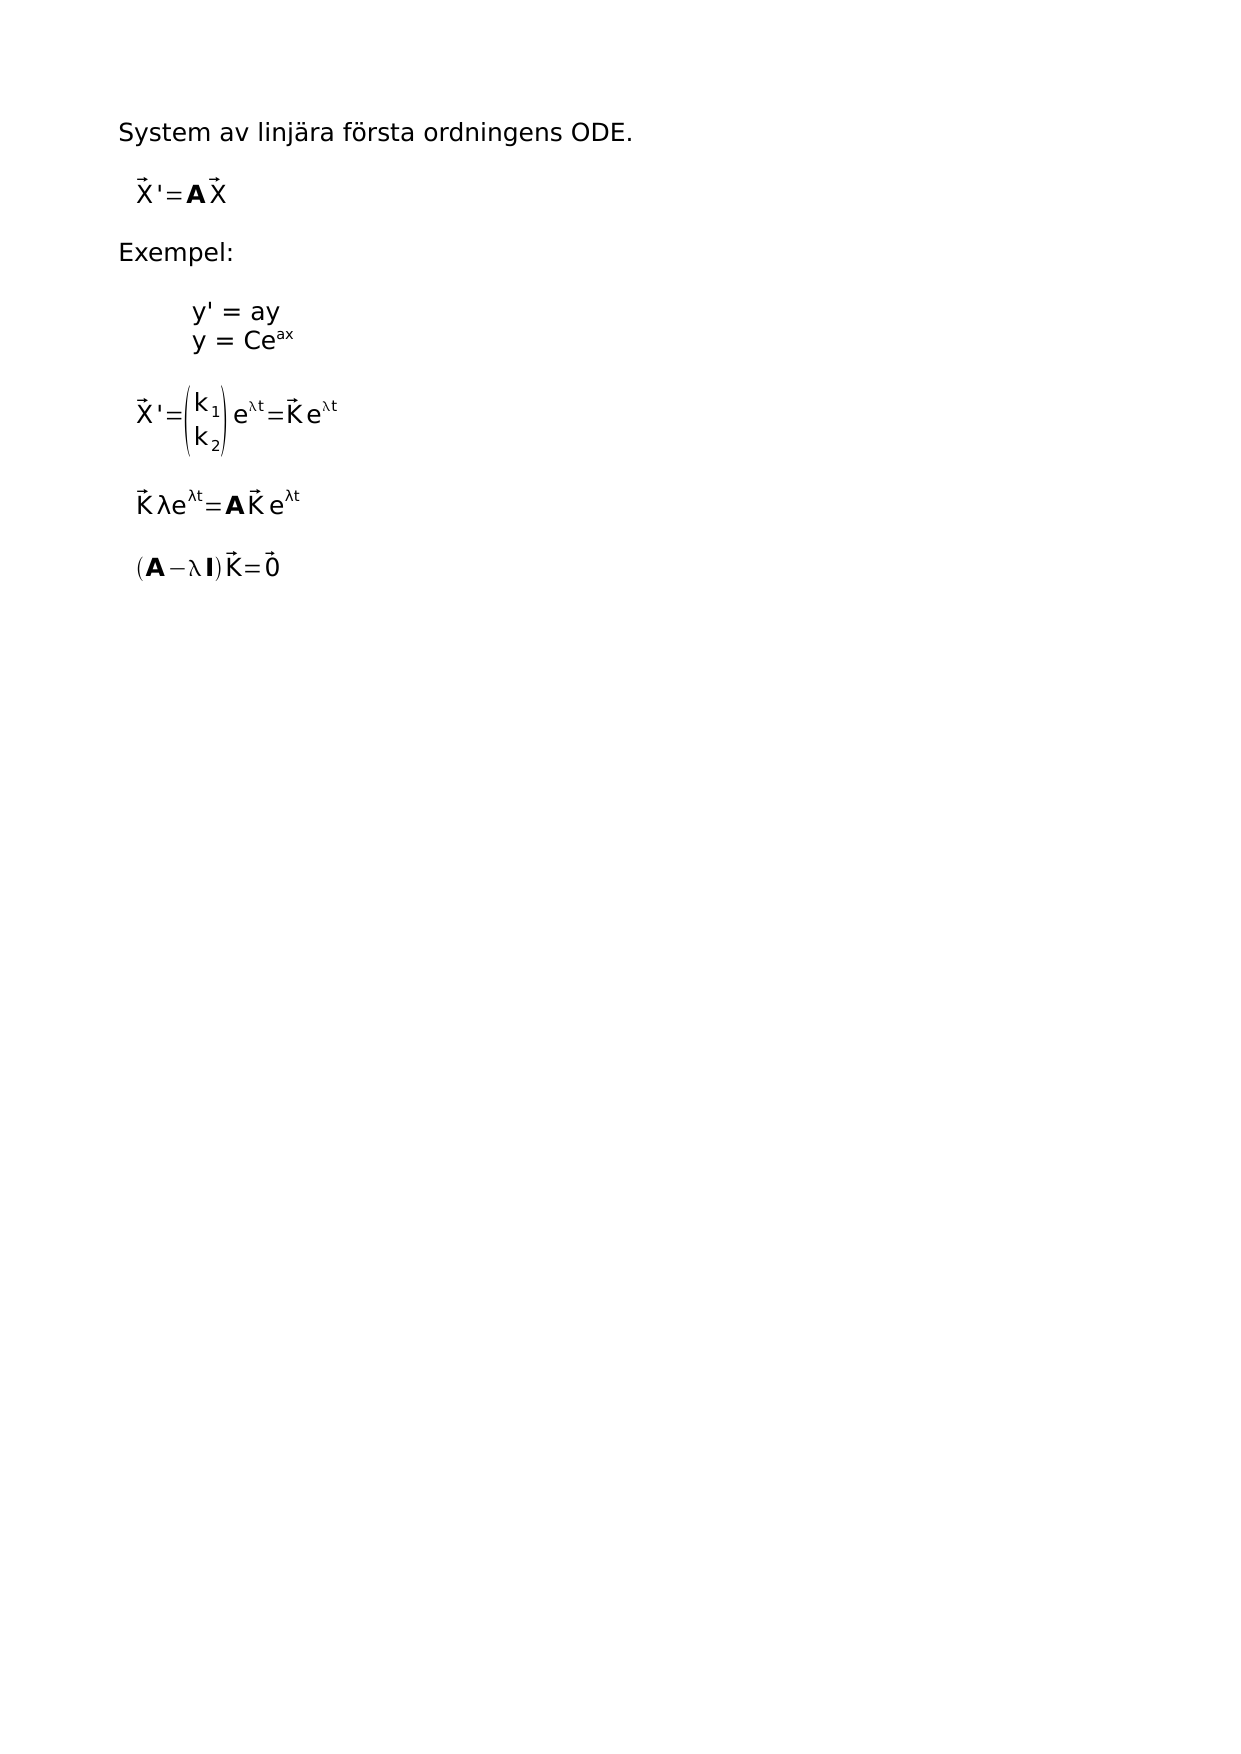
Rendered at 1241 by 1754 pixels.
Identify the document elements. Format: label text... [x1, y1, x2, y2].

text y' = ay [118, 297, 1122, 326]
text Exempel: [118, 238, 1122, 268]
text System av linjära första ordningens ODE. [118, 118, 1122, 147]
text y = Ceax [118, 326, 1122, 355]
